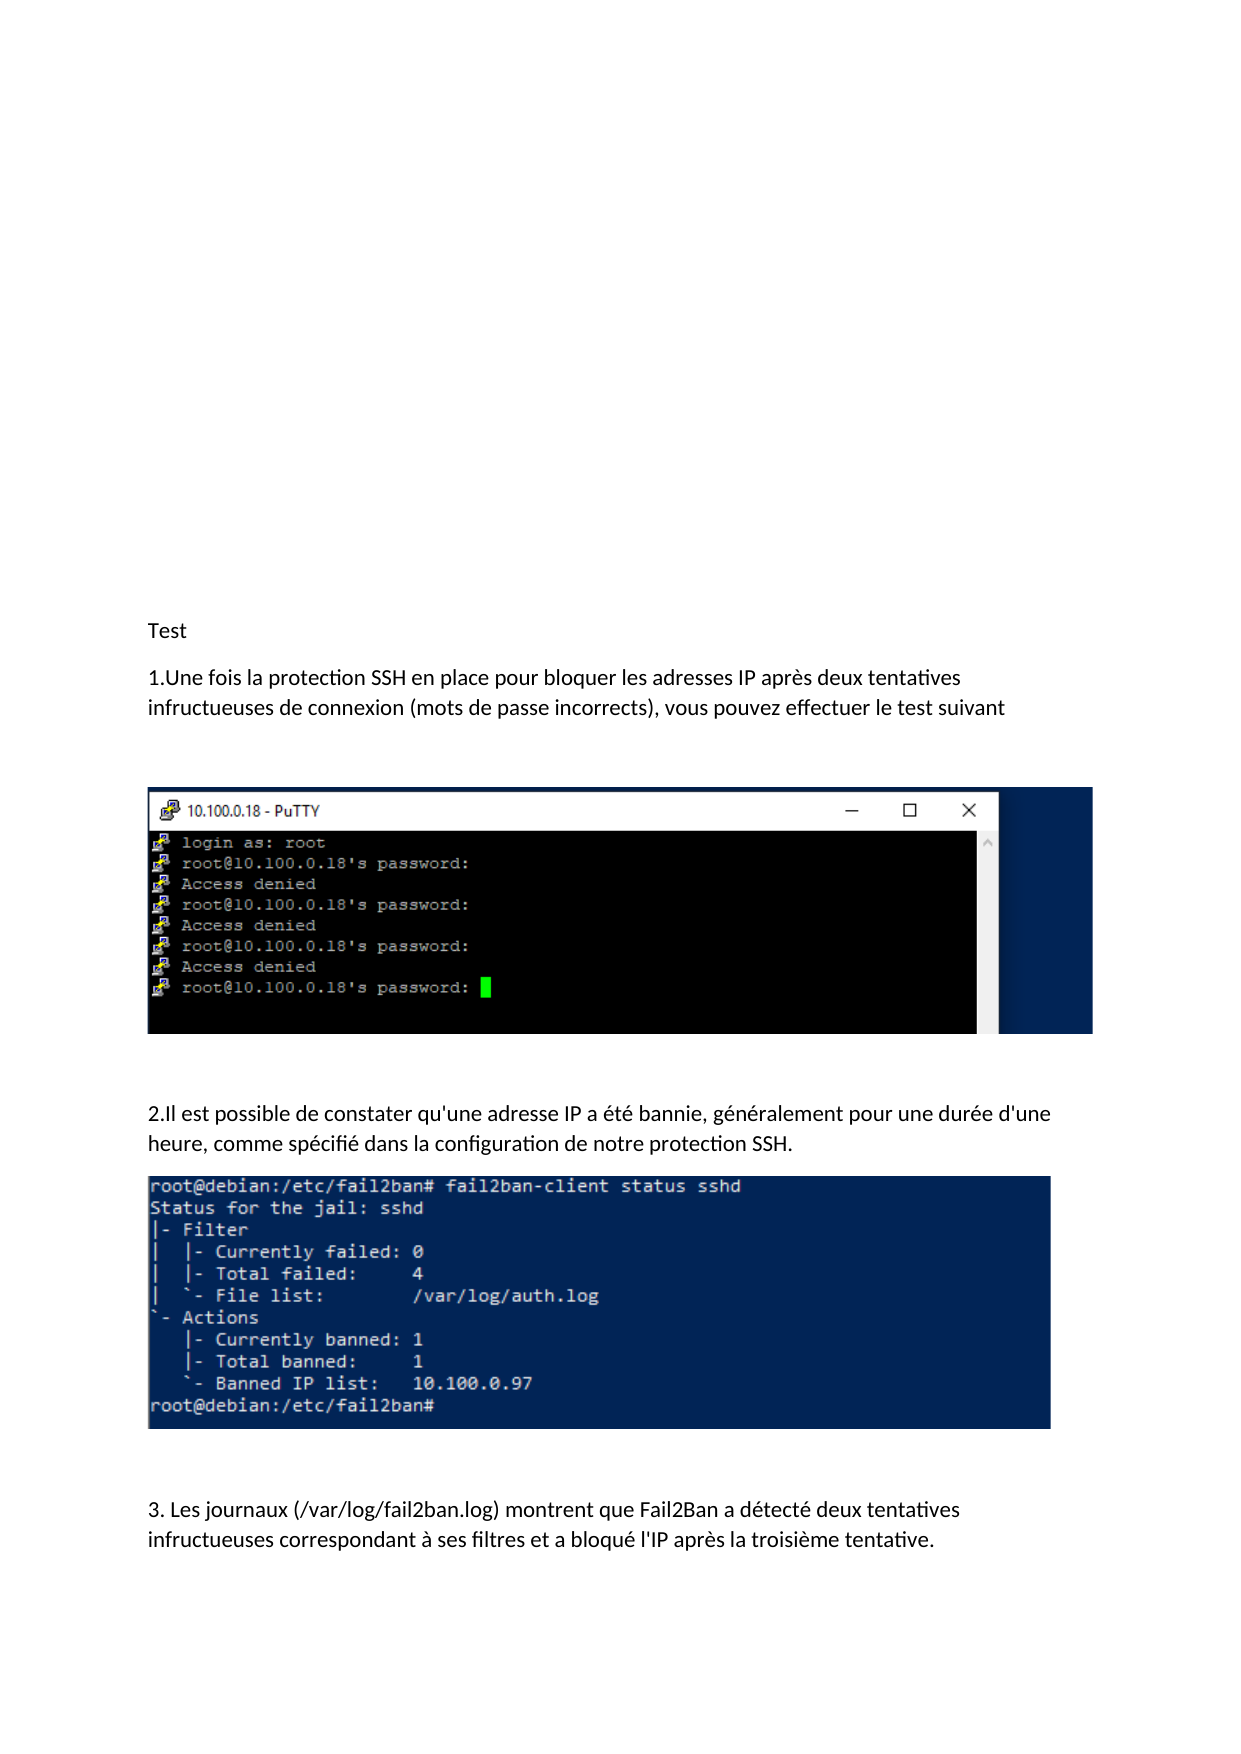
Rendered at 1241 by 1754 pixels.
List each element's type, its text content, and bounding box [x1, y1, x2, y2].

text 1.Une fois la protection SSH en place pour bloquer les adresses IP après deux tentatives infructueuses de connexion (mots de passe incorrects), vous pouvez effectuer le test suivant [148, 663, 1093, 721]
text 2.Il est possible de constater qu'une adresse IP a été bannie, généralement pour une durée d'une heure, comme spécifié dans la configuration de notre protection SSH. [148, 1099, 1093, 1157]
picture [147, 1176, 1051, 1429]
picture [147, 787, 1093, 1034]
text 3. Les journaux (/var/log/fail2ban.log) montrent que Fail2Ban a détecté deux tentatives infructueuses correspondant à ses filtres et a bloqué l'IP après la troisième tentative. [148, 1495, 1093, 1553]
text Test [148, 616, 1093, 644]
